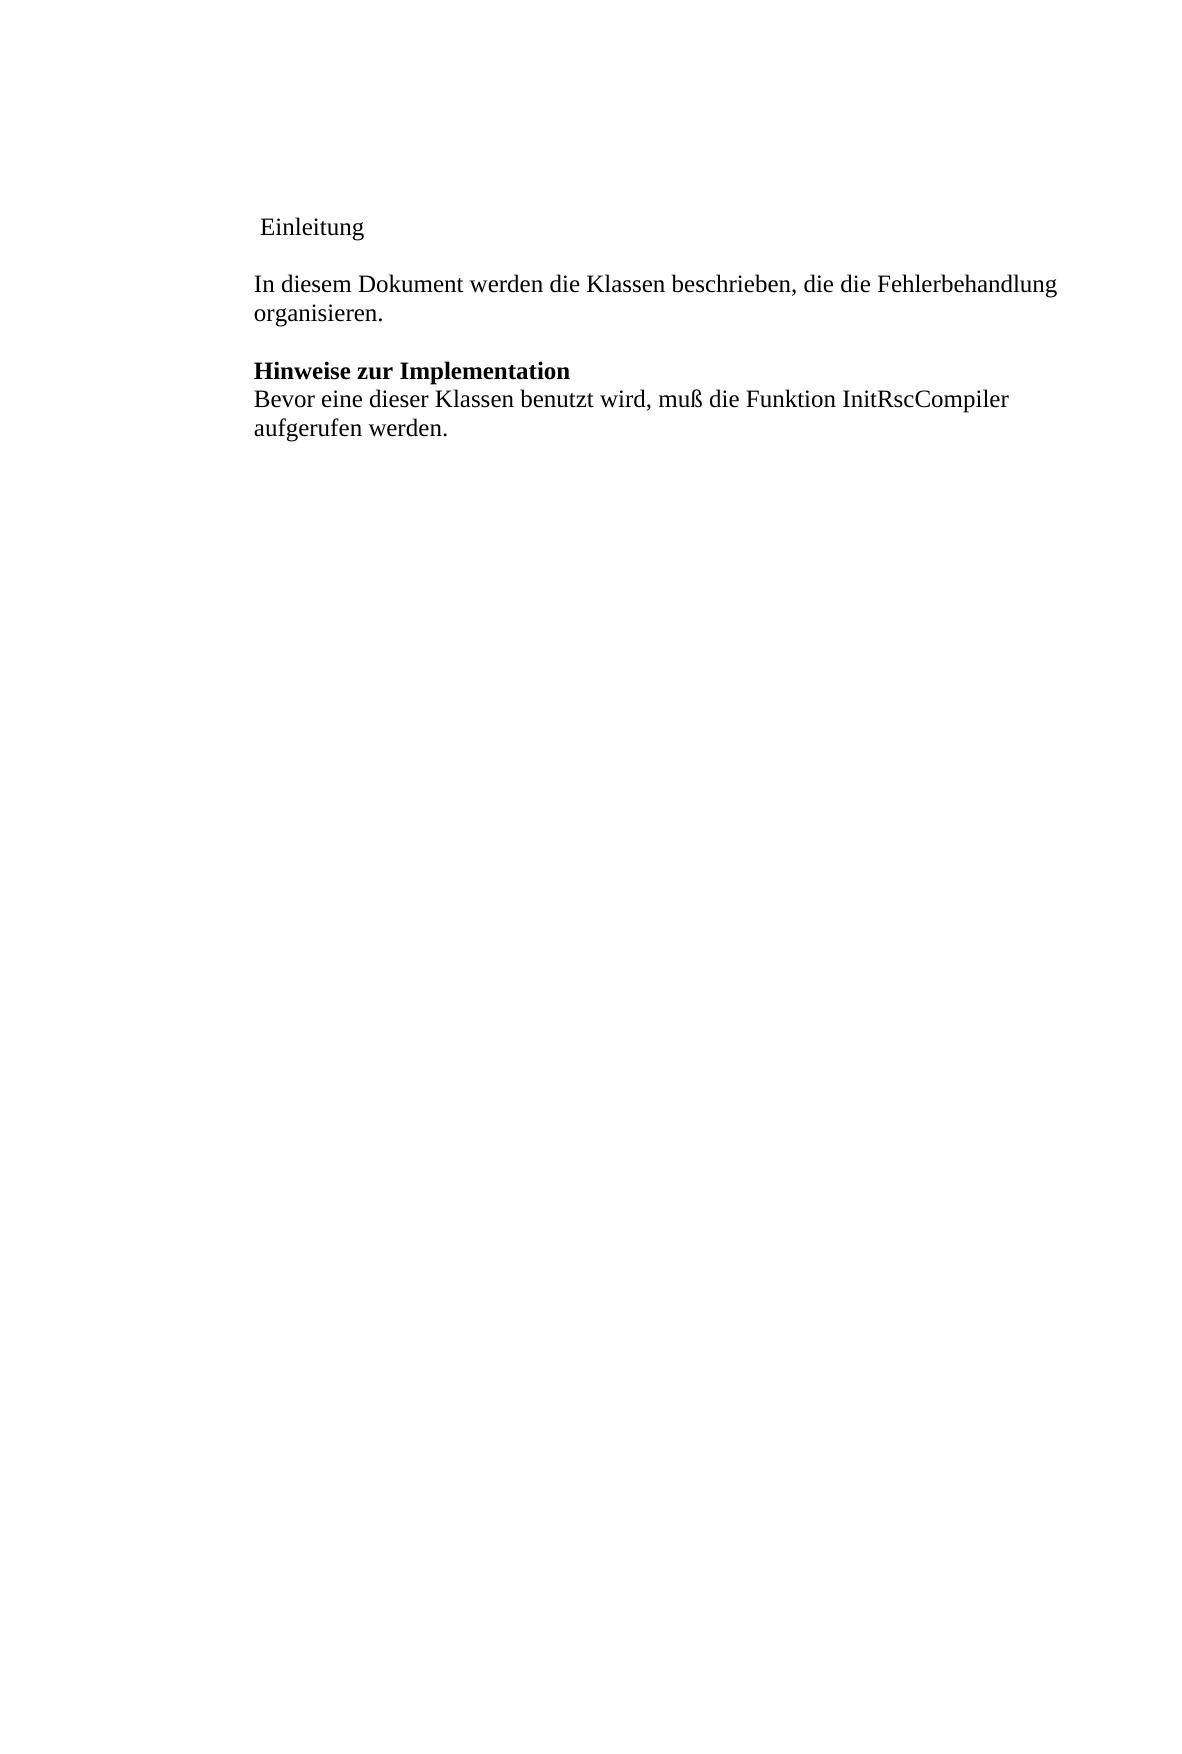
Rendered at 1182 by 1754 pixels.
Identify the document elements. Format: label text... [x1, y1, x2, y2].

text In diesem Dokument werden die Klassen beschrieben, die die Fehlerbehandlung organisieren. [254, 269, 1110, 327]
list Einleitung [254, 212, 1110, 241]
text Bevor eine dieser Klassen benutzt wird, muß die Funktion InitRscCompiler aufgerufen werden. [254, 384, 1110, 442]
text Hinweise zur Implementation [254, 356, 1110, 384]
